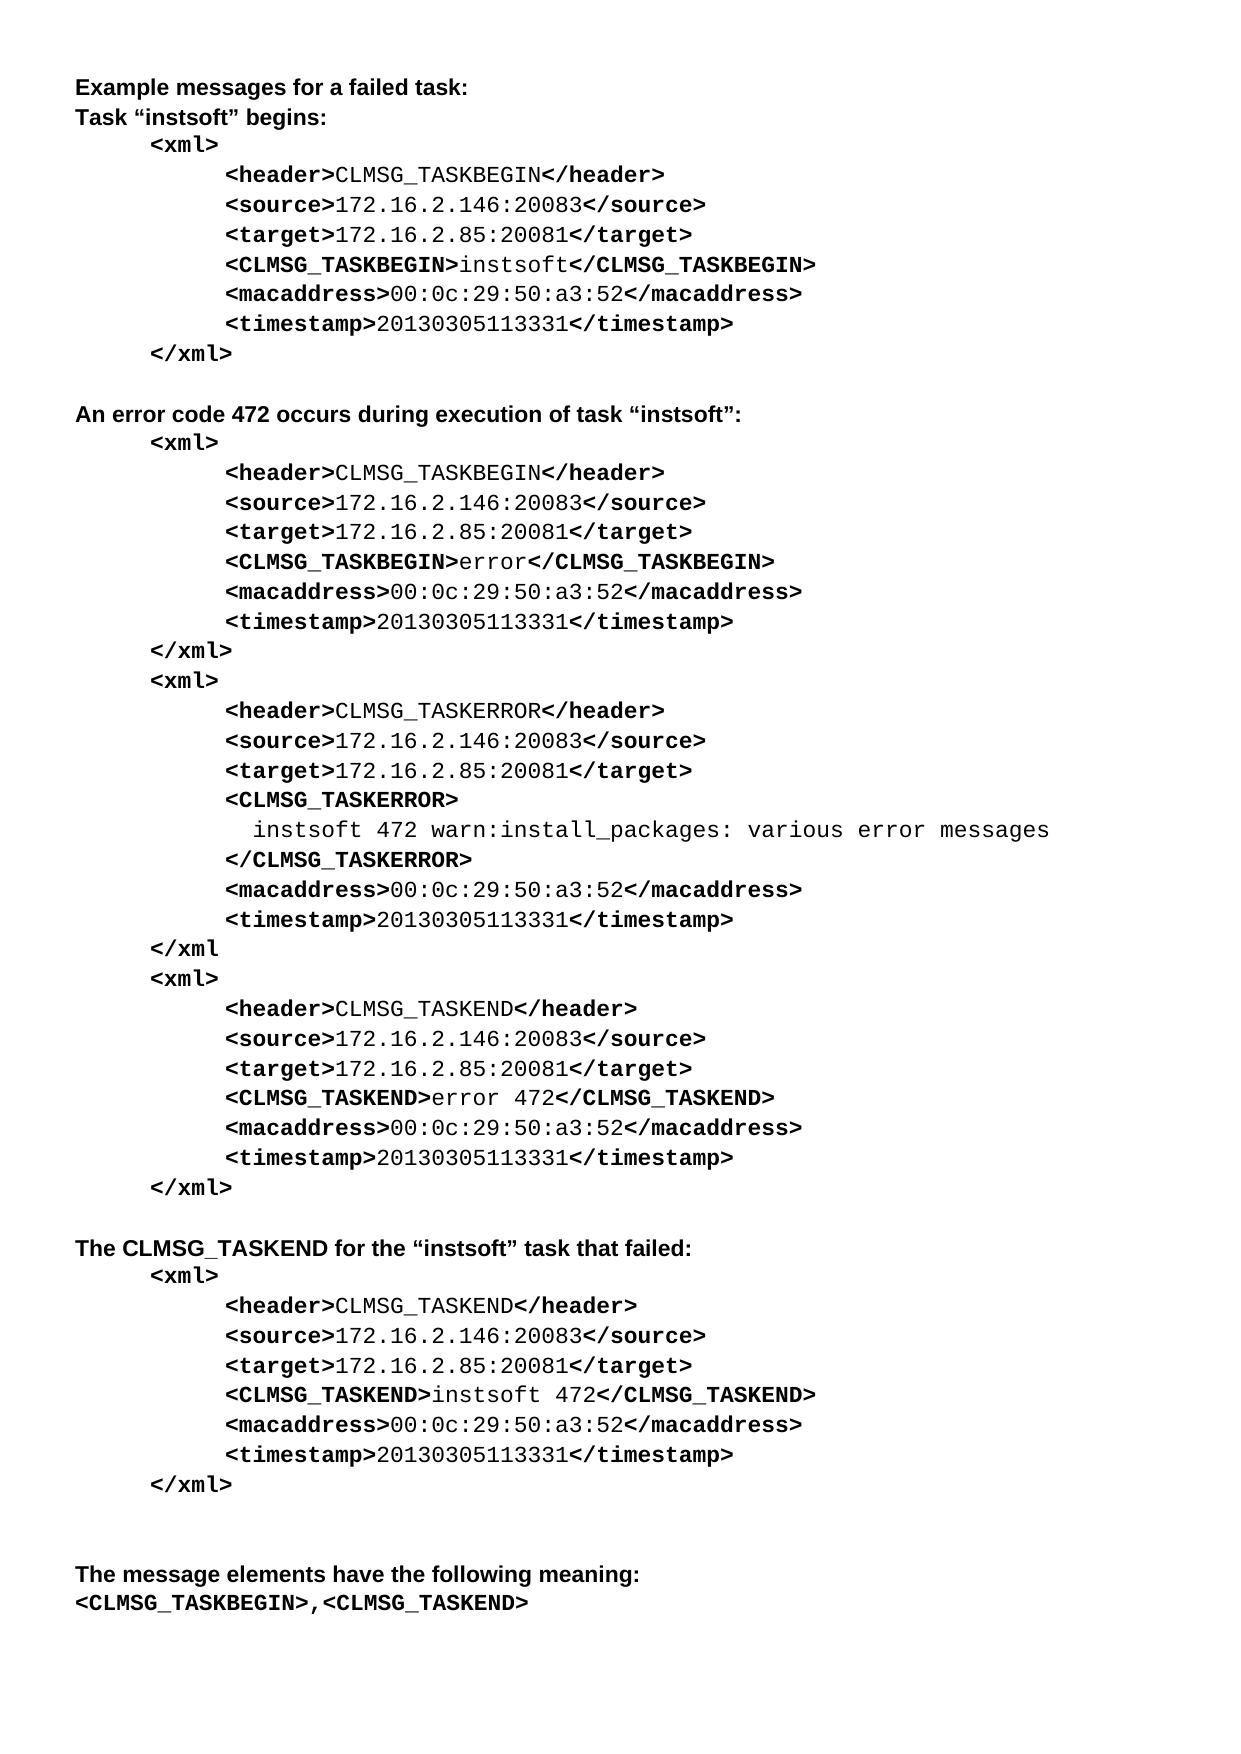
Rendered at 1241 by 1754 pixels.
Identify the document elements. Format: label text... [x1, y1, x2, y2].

text <xml> [150, 967, 1165, 993]
text <macaddress>00:0c:29:50:a3:52</macaddress> [225, 580, 1165, 606]
text </xml> [150, 640, 1165, 666]
text The CLMSG_TASKEND for the “instsoft” task that failed: [75, 1235, 1165, 1261]
text <macaddress>00:0c:29:50:a3:52</macaddress> [225, 283, 1165, 309]
text <CLMSG_TASKEND>instsoft 472</CLMSG_TASKEND> [225, 1384, 1165, 1410]
text The message elements have the following meaning: [75, 1562, 1165, 1588]
text An error code 472 occurs during execution of task “instsoft”: [75, 402, 1165, 427]
text <CLMSG_TASKBEGIN>,<CLMSG_TASKEND> [75, 1591, 1165, 1617]
text </xml> [150, 342, 1165, 368]
text <macaddress>00:0c:29:50:a3:52</macaddress> [225, 878, 1165, 904]
text Example messages for a failed task: [75, 75, 1165, 101]
text <header>CLMSG_TASKERROR</header> [225, 699, 1165, 725]
text <target>172.16.2.85:20081</target> [225, 521, 1165, 547]
text instsoft 472 warn:install_packages: various error messages [225, 818, 1165, 844]
text <macaddress>00:0c:29:50:a3:52</macaddress> [225, 1116, 1165, 1142]
text <source>172.16.2.146:20083</source> [225, 491, 1165, 517]
text <header>CLMSG_TASKBEGIN</header> [225, 163, 1165, 189]
text <source>172.16.2.146:20083</source> [225, 193, 1165, 219]
text <CLMSG_TASKBEGIN>instsoft</CLMSG_TASKBEGIN> [225, 253, 1165, 279]
text </xml [150, 938, 1165, 964]
text <target>172.16.2.85:20081</target> [225, 759, 1165, 785]
text <xml> [150, 134, 1165, 160]
text <xml> [150, 1264, 1165, 1291]
text <CLMSG_TASKEND>error 472</CLMSG_TASKEND> [225, 1087, 1165, 1113]
text <xml> [150, 669, 1165, 696]
text <source>172.16.2.146:20083</source> [225, 1027, 1165, 1053]
text <timestamp>20130305113331</timestamp> [225, 1146, 1165, 1172]
text <source>172.16.2.146:20083</source> [225, 729, 1165, 755]
text <header>CLMSG_TASKBEGIN</header> [225, 461, 1165, 487]
text <timestamp>20130305113331</timestamp> [225, 610, 1165, 636]
text <CLMSG_TASKBEGIN>error</CLMSG_TASKBEGIN> [225, 550, 1165, 576]
text <source>172.16.2.146:20083</source> [225, 1324, 1165, 1350]
text </xml> [150, 1176, 1165, 1202]
text <header>CLMSG_TASKEND</header> [225, 1294, 1165, 1320]
text <xml> [150, 431, 1165, 457]
text <CLMSG_TASKERROR> [225, 789, 1165, 815]
text <timestamp>20130305113331</timestamp> [225, 908, 1165, 934]
text <header>CLMSG_TASKEND</header> [225, 997, 1165, 1023]
text Task “instsoft” begins: [75, 104, 1165, 130]
text </xml> [150, 1473, 1165, 1499]
text <timestamp>20130305113331</timestamp> [225, 1443, 1165, 1469]
text <timestamp>20130305113331</timestamp> [225, 312, 1165, 338]
text <target>172.16.2.85:20081</target> [225, 223, 1165, 249]
text </CLMSG_TASKERROR> [225, 848, 1165, 874]
text <macaddress>00:0c:29:50:a3:52</macaddress> [225, 1413, 1165, 1439]
text <target>172.16.2.85:20081</target> [225, 1354, 1165, 1380]
text <target>172.16.2.85:20081</target> [225, 1057, 1165, 1083]
